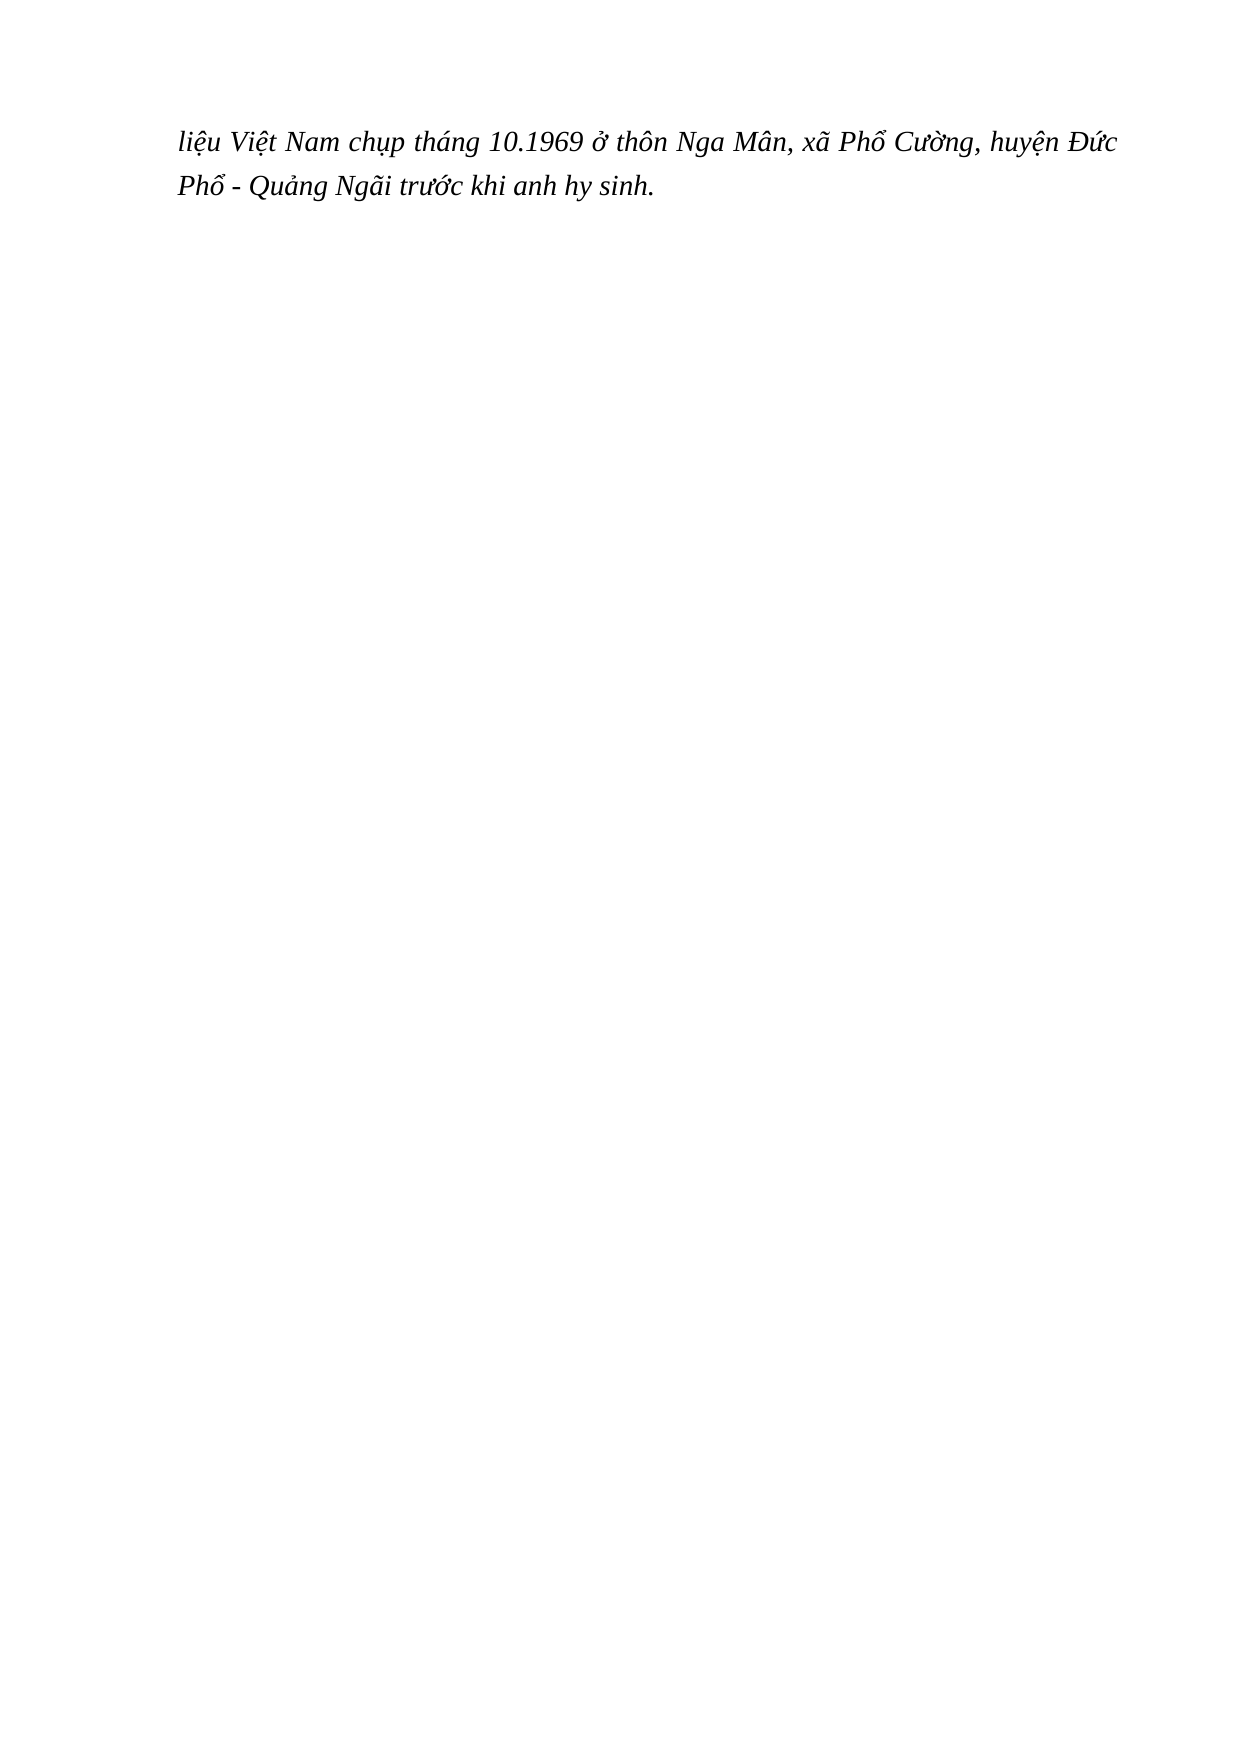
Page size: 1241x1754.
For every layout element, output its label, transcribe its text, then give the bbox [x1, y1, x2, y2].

text liệu Việt Nam chụp tháng 10.1969 ở thôn Nga Mân, xã Phổ Cường, huyện Đức Phổ - Quảng Ngãi trước khi anh hy sinh. [177, 124, 1122, 201]
